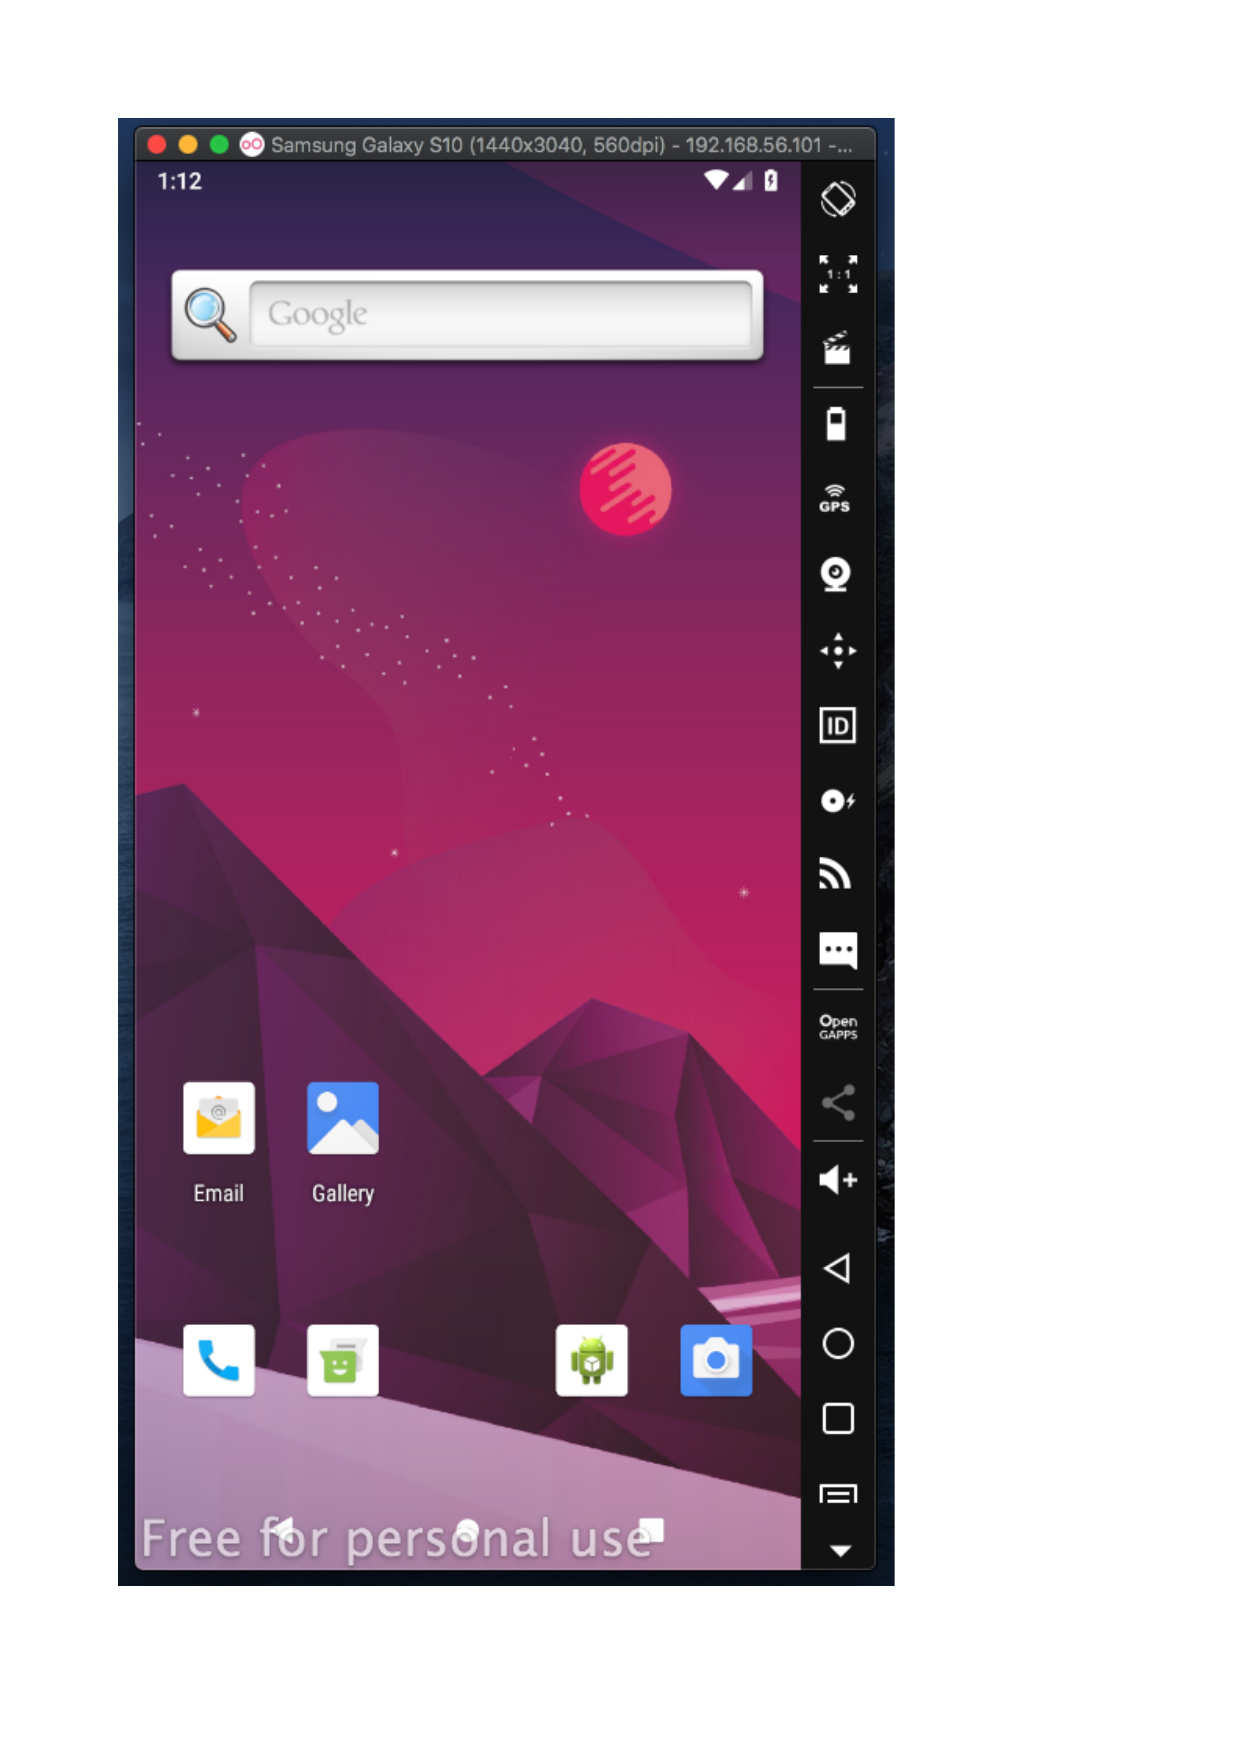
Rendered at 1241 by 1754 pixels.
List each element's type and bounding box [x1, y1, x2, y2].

picture [118, 118, 895, 1586]
